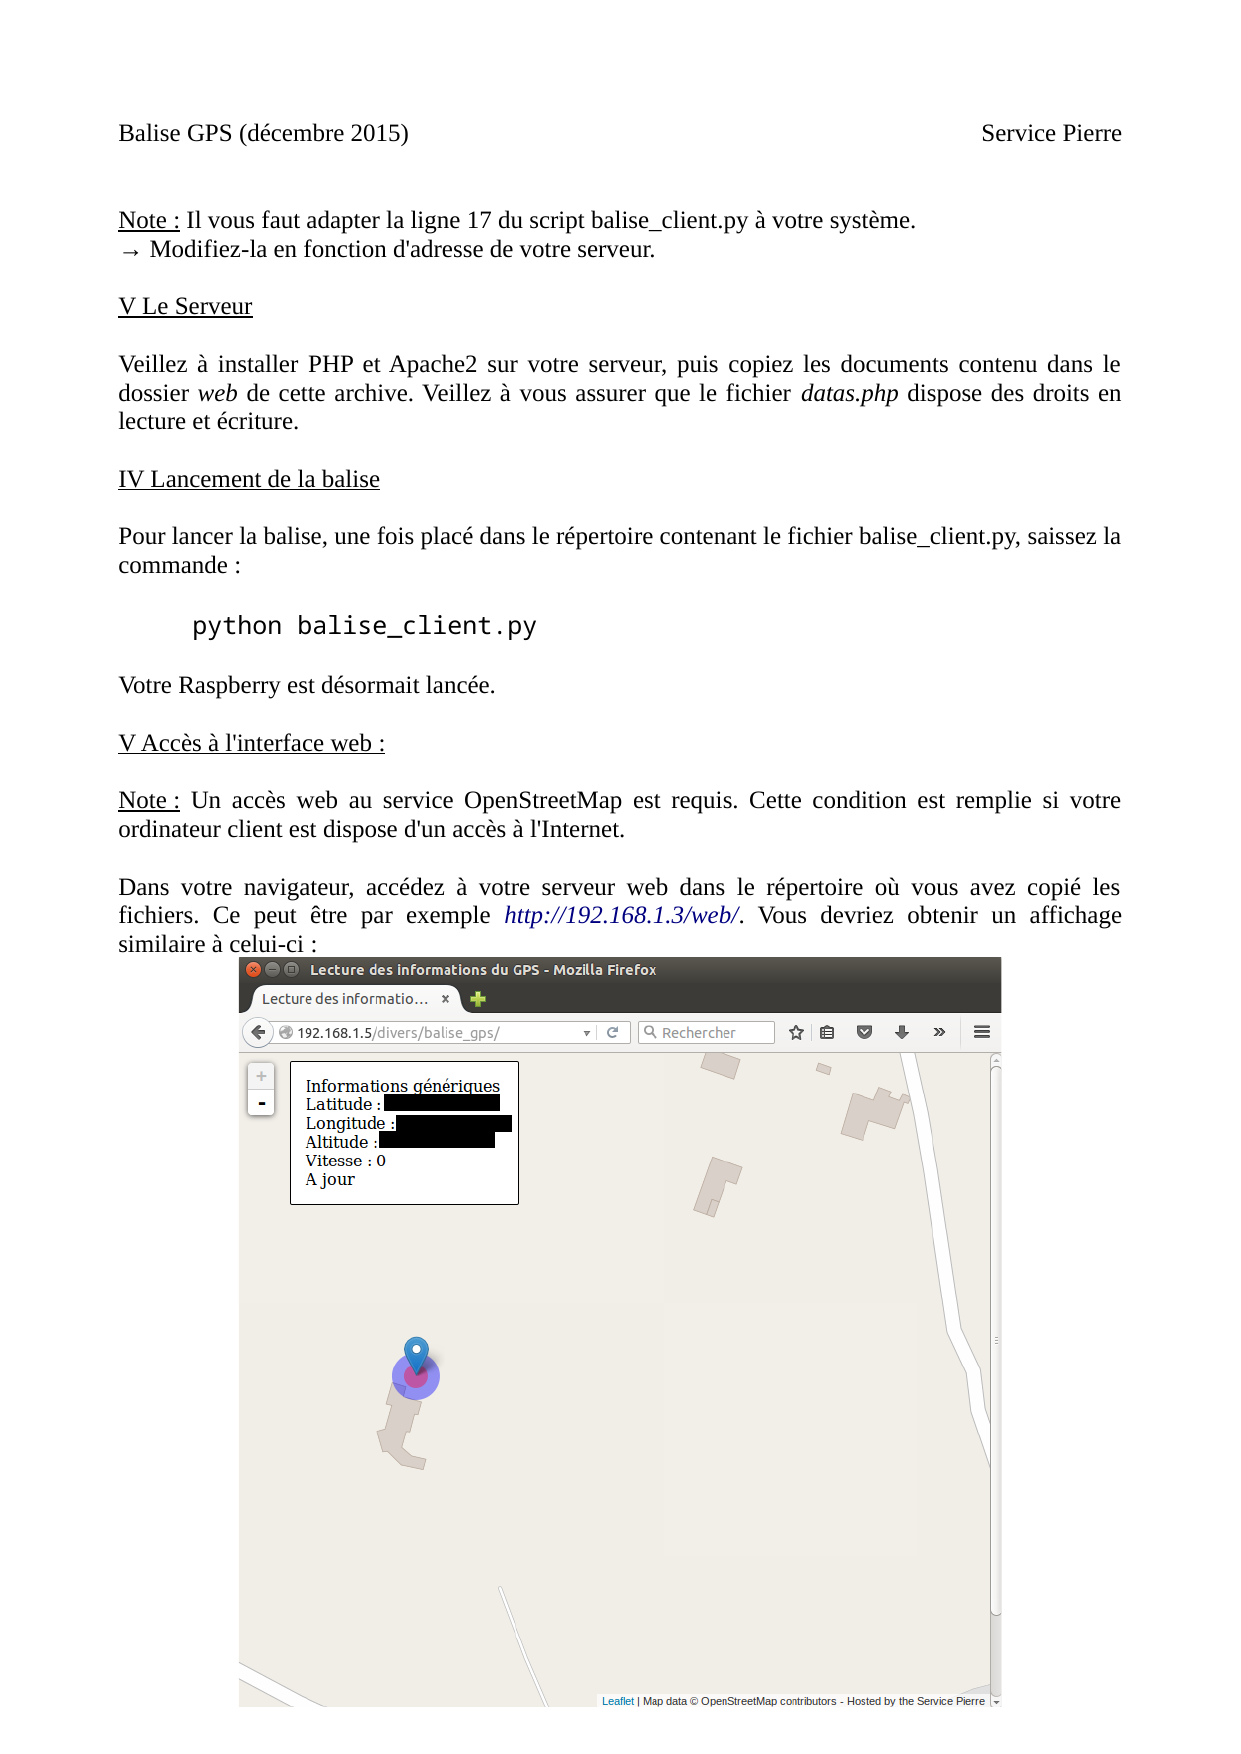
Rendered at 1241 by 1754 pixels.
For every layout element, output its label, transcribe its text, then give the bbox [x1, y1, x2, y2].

text Pour lancer la balise, une fois placé dans le répertoire contenant le fichier balise_client.py, saissez la commande : [118, 521, 1122, 579]
text → Modifiez-la en fonction d'adresse de votre serveur. [118, 234, 1122, 263]
text Note : Il vous faut adapter la ligne 17 du script balise_client.py à votre système. [118, 205, 1122, 234]
text V Accès à l'interface web : [118, 728, 1122, 757]
text Veillez à installer PHP et Apache2 sur votre serveur, puis copiez les documents contenu dans le dossier web de cette archive. Veillez à vous assurer que le fichier datas.php dispose des droits en lecture et écriture. [118, 349, 1122, 435]
text Dans votre navigateur, accédez à votre serveur web dans le répertoire où vous avez copié les fichiers. Ce peut être par exemple http://192.168.1.3/web/. Vous devriez obtenir un affichage similaire à celui-ci : [118, 872, 1122, 958]
text V Le Serveur [118, 291, 1122, 320]
text python balise_client.py [118, 608, 1122, 642]
text Note : Un accès web au service OpenStreetMap est requis. Cette condition est remplie si votre ordinateur client est dispose d'un accès à l'Internet. [118, 785, 1122, 843]
picture [238, 957, 1002, 1707]
text Votre Raspberry est désormait lancée. [118, 670, 1122, 699]
text IV Lancement de la balise [118, 464, 1122, 493]
